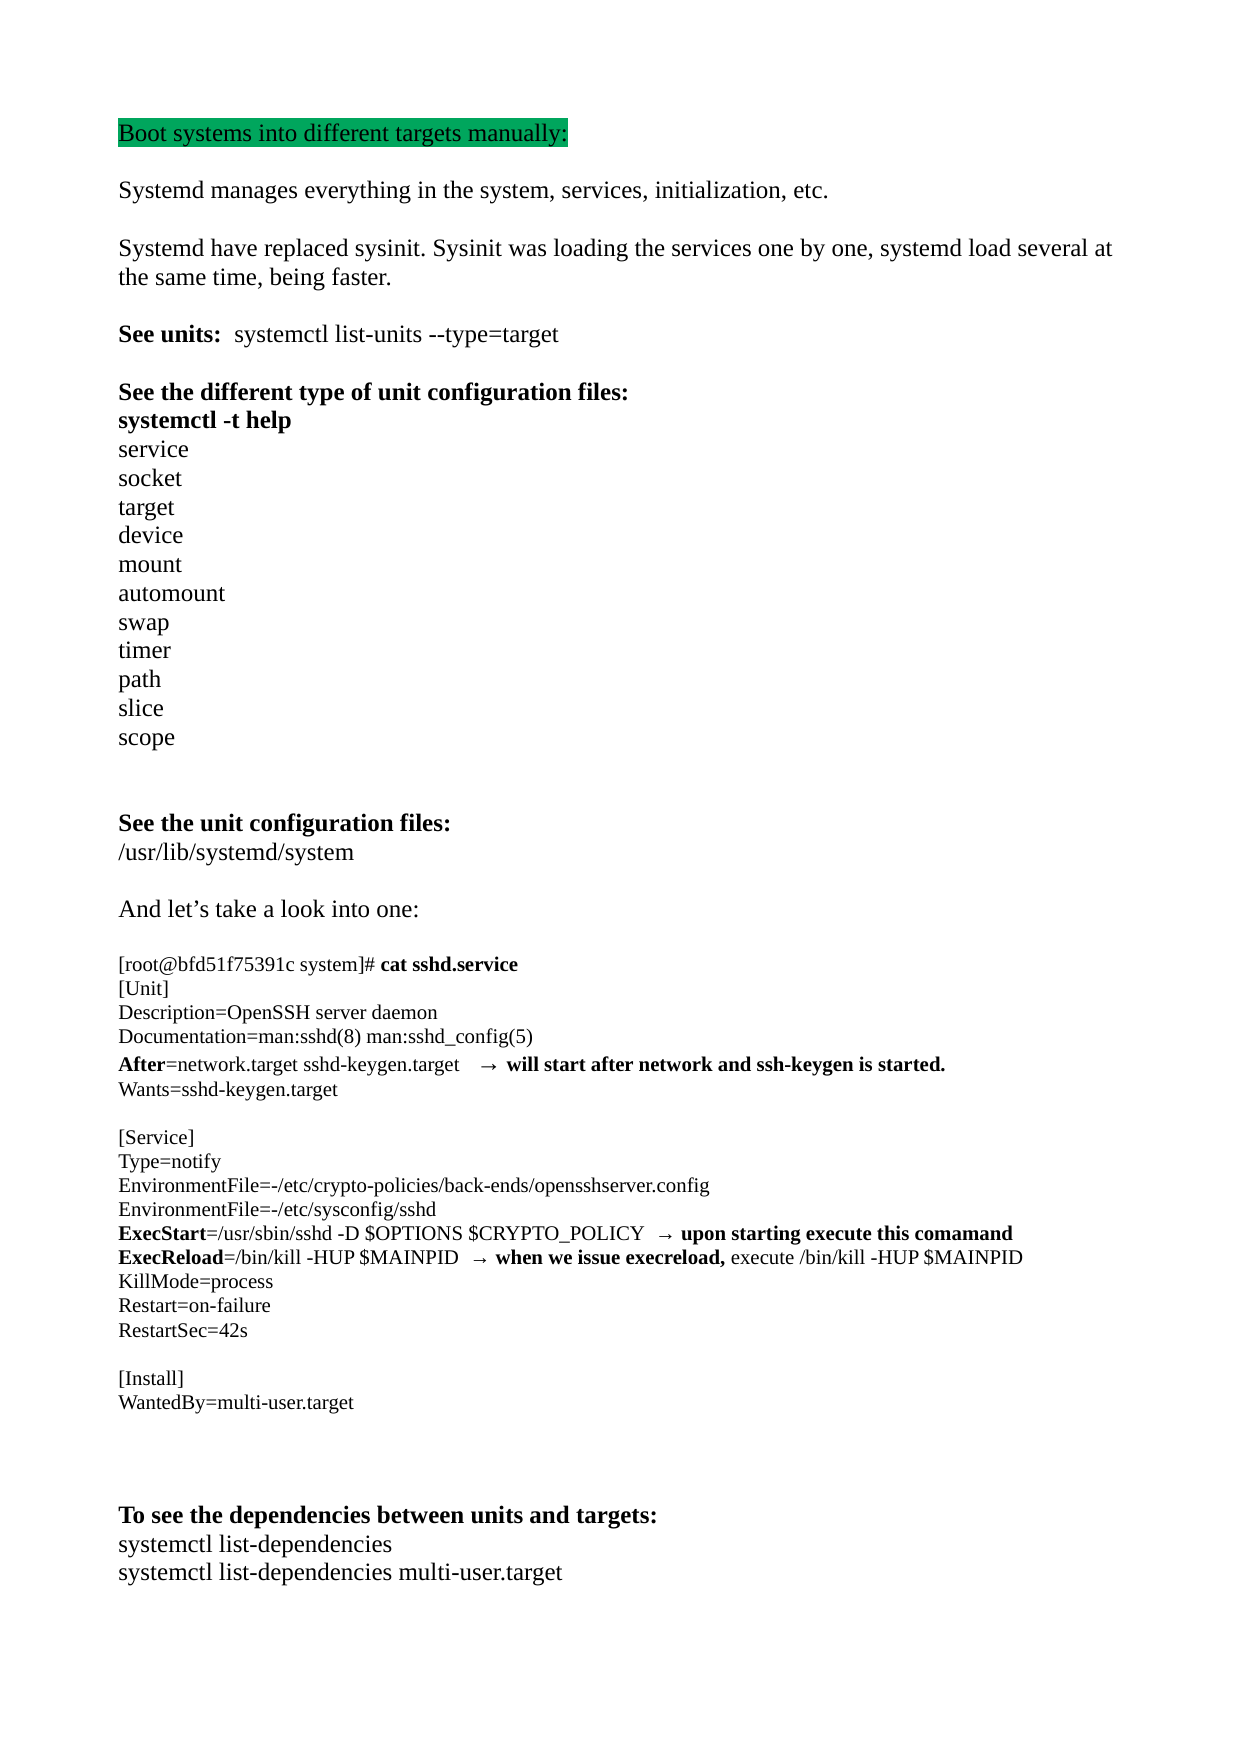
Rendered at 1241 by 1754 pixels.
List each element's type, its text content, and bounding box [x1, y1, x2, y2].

text Wants=sshd-keygen.target [118, 1077, 1122, 1101]
text scope [118, 722, 1122, 751]
text device [118, 521, 1122, 549]
text And let’s take a look into one: [118, 894, 1122, 923]
text systemctl -t help [118, 406, 1122, 434]
text WantedBy=multi-user.target [118, 1390, 1122, 1414]
text target [118, 492, 1122, 521]
text service [118, 434, 1122, 463]
text See the different type of unit configuration files: [118, 377, 1122, 406]
text ExecReload=/bin/kill -HUP $MAINPID → when we issue execreload, execute /bin/kill -HUP $MAINPID [118, 1245, 1122, 1269]
text Description=OpenSSH server daemon [118, 1000, 1122, 1024]
text After=network.target sshd-keygen.target → will start after network and ssh-keygen is started. [118, 1048, 1122, 1077]
text KillMode=process [118, 1269, 1122, 1293]
text socket [118, 463, 1122, 492]
text RestartSec=42s [118, 1317, 1122, 1342]
text swap [118, 607, 1122, 636]
text Type=notify [118, 1149, 1122, 1173]
text [Unit] [118, 976, 1122, 1000]
text Boot systems into different targets manually: [118, 118, 1122, 147]
text See units: systemctl list-units --type=target [118, 319, 1122, 348]
text Documentation=man:sshd(8) man:sshd_config(5) [118, 1024, 1122, 1048]
text To see the dependencies between units and targets: [118, 1500, 1122, 1529]
text EnvironmentFile=-/etc/sysconfig/sshd [118, 1197, 1122, 1221]
text Restart=on-failure [118, 1293, 1122, 1317]
text systemctl list-dependencies [118, 1529, 1122, 1557]
text [root@bfd51f75391c system]# cat sshd.service [118, 952, 1122, 976]
text systemctl list-dependencies multi-user.target [118, 1557, 1122, 1586]
text Systemd have replaced sysinit. Sysinit was loading the services one by one, systemd load several at the same time, being faster. [118, 233, 1122, 291]
text ExecStart=/usr/sbin/sshd -D $OPTIONS $CRYPTO_POLICY → upon starting execute this comamand [118, 1221, 1122, 1245]
text See the unit configuration files: [118, 808, 1122, 837]
text slice [118, 693, 1122, 722]
text path [118, 664, 1122, 693]
text [Install] [118, 1366, 1122, 1390]
text Systemd manages everything in the system, services, initialization, etc. [118, 176, 1122, 204]
text timer [118, 636, 1122, 664]
text mount [118, 549, 1122, 578]
text automount [118, 578, 1122, 607]
text [Service] [118, 1125, 1122, 1149]
text EnvironmentFile=-/etc/crypto-policies/back-ends/opensshserver.config [118, 1173, 1122, 1197]
text /usr/lib/systemd/system [118, 837, 1122, 866]
